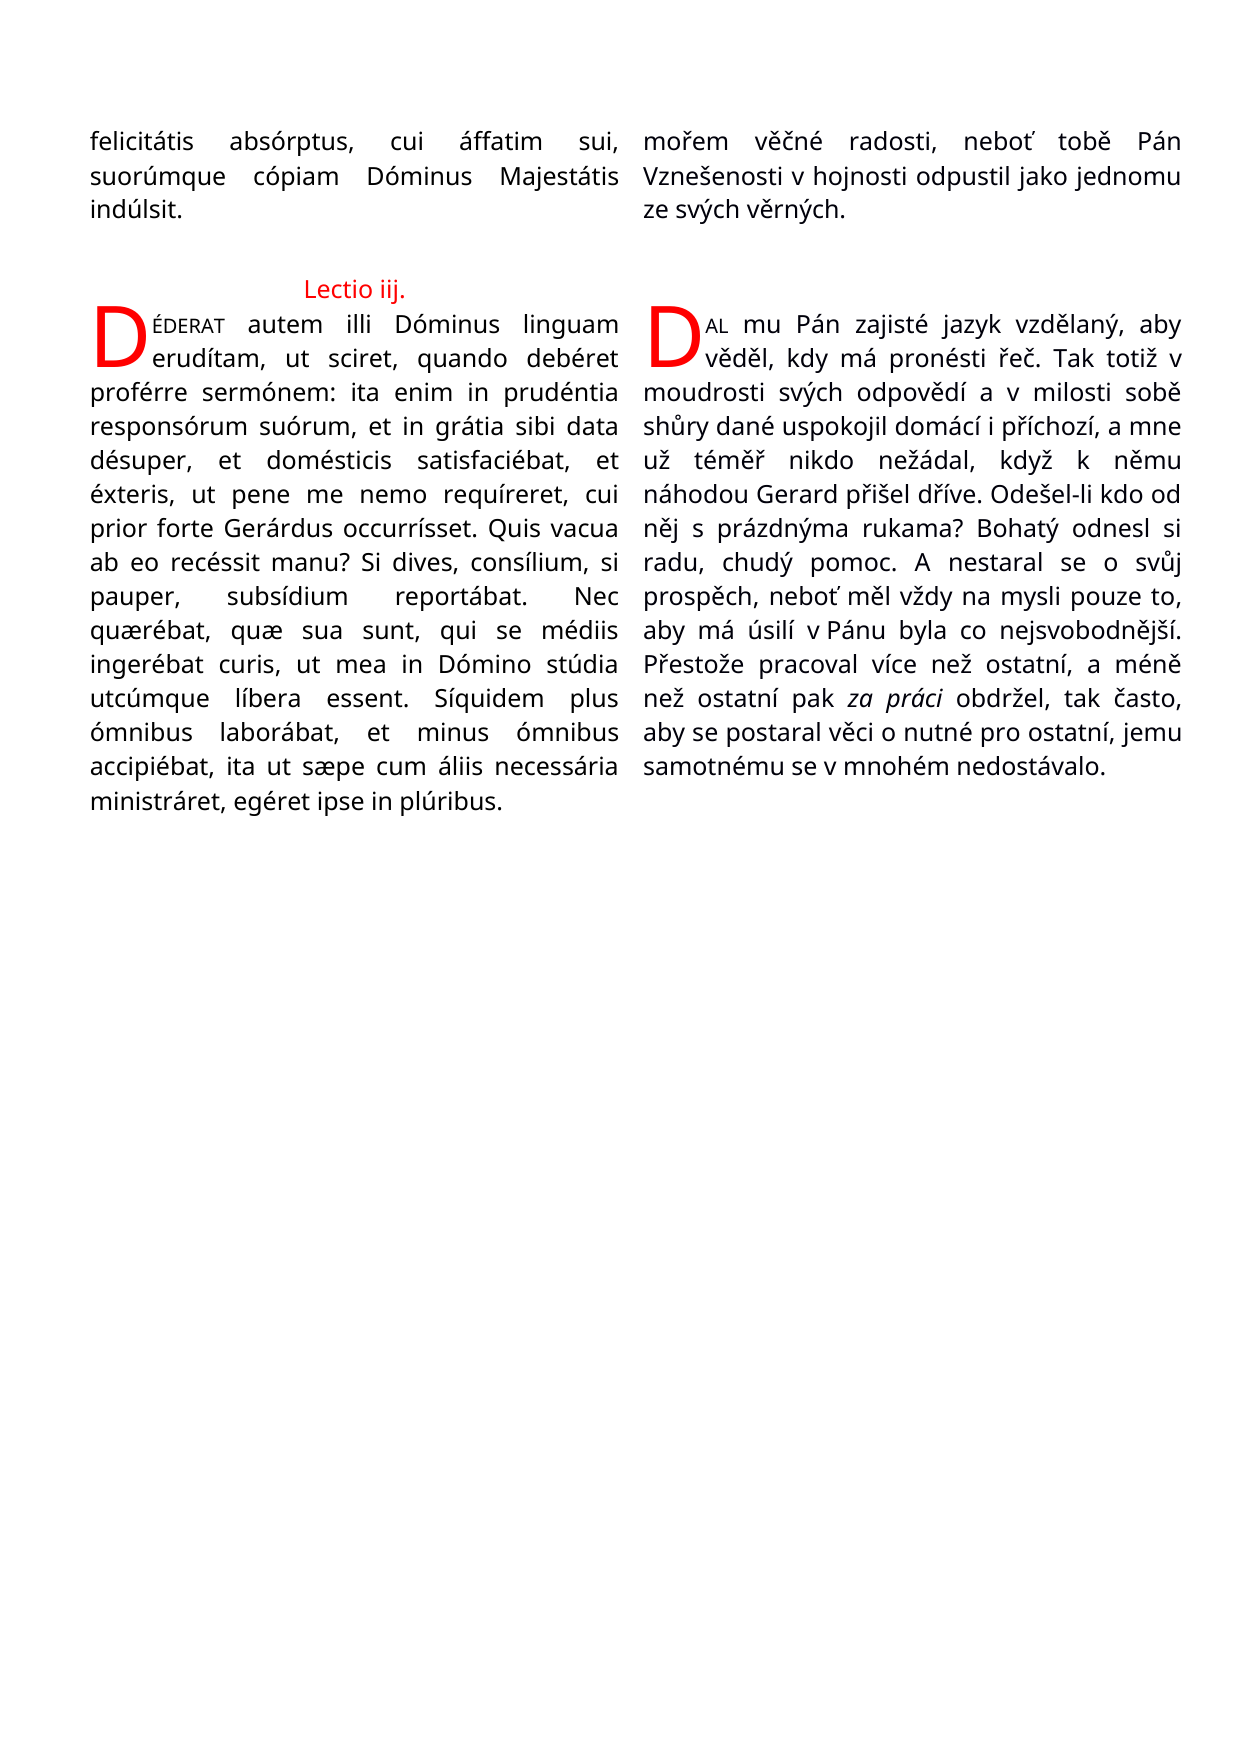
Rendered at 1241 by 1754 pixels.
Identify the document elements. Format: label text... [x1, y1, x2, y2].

table_cell Dal mu Pán zajisté jazyk vzdělaný, aby věděl, kdy má pronésti řeč. Tak totiž v moudrosti svých odpovědí a v milosti sobě shůry dané uspokojil domácí i příchozí, a mne už téměř nikdo nežádal, když k němu náhodou Gerard přišel dříve. Odešel-li kdo od něj s prázdnýma rukama? Bohatý odnesl si radu, chudý pomoc. A nestaral se o svůj prospěch, neboť měl vždy na mysli pouze to, aby má úsilí v Pánu byla co nejsvobodnější. Přestože pracoval více než ostatní, a méně než ostatní pak za práci obdržel, tak často, aby se postaral věci o nutné pro ostatní, jemu samotnému se v mnohém nedostávalo. [631, 266, 1194, 857]
table_cell mořem věčné radosti, neboť tobě Pán Vznešenosti v hojnosti odpustil jako jednomu ze svých věrných. [631, 118, 1194, 266]
table_cell Lectio iij. Déderat autem illi Dóminus linguam erudítam, ut sciret, quando debéret proférre sermónem: ita enim in prudéntia responsórum suórum, et in grátia sibi data désuper, et domésticis satisfaciébat, et éxteris, ut pene me nemo requíreret, cui prior forte Gerárdus occurrísset. Quis vacua ab eo recéssit manu? Si dives, consílium, si pauper, subsídium reportábat. Nec quærébat, quæ sua sunt, qui se médiis ingerébat curis, ut mea in Dómino stúdia utcúmque líbera essent. Síquidem plus ómnibus laborábat, et minus ómnibus accipiébat, ita ut sæpe cum áliis necessária ministráret, egéret ipse in plúribus. [78, 266, 631, 857]
table_cell felicitátis absórptus, cui áffatim sui, suorúmque cópiam Dóminus Majestátis indúlsit. [78, 118, 631, 266]
